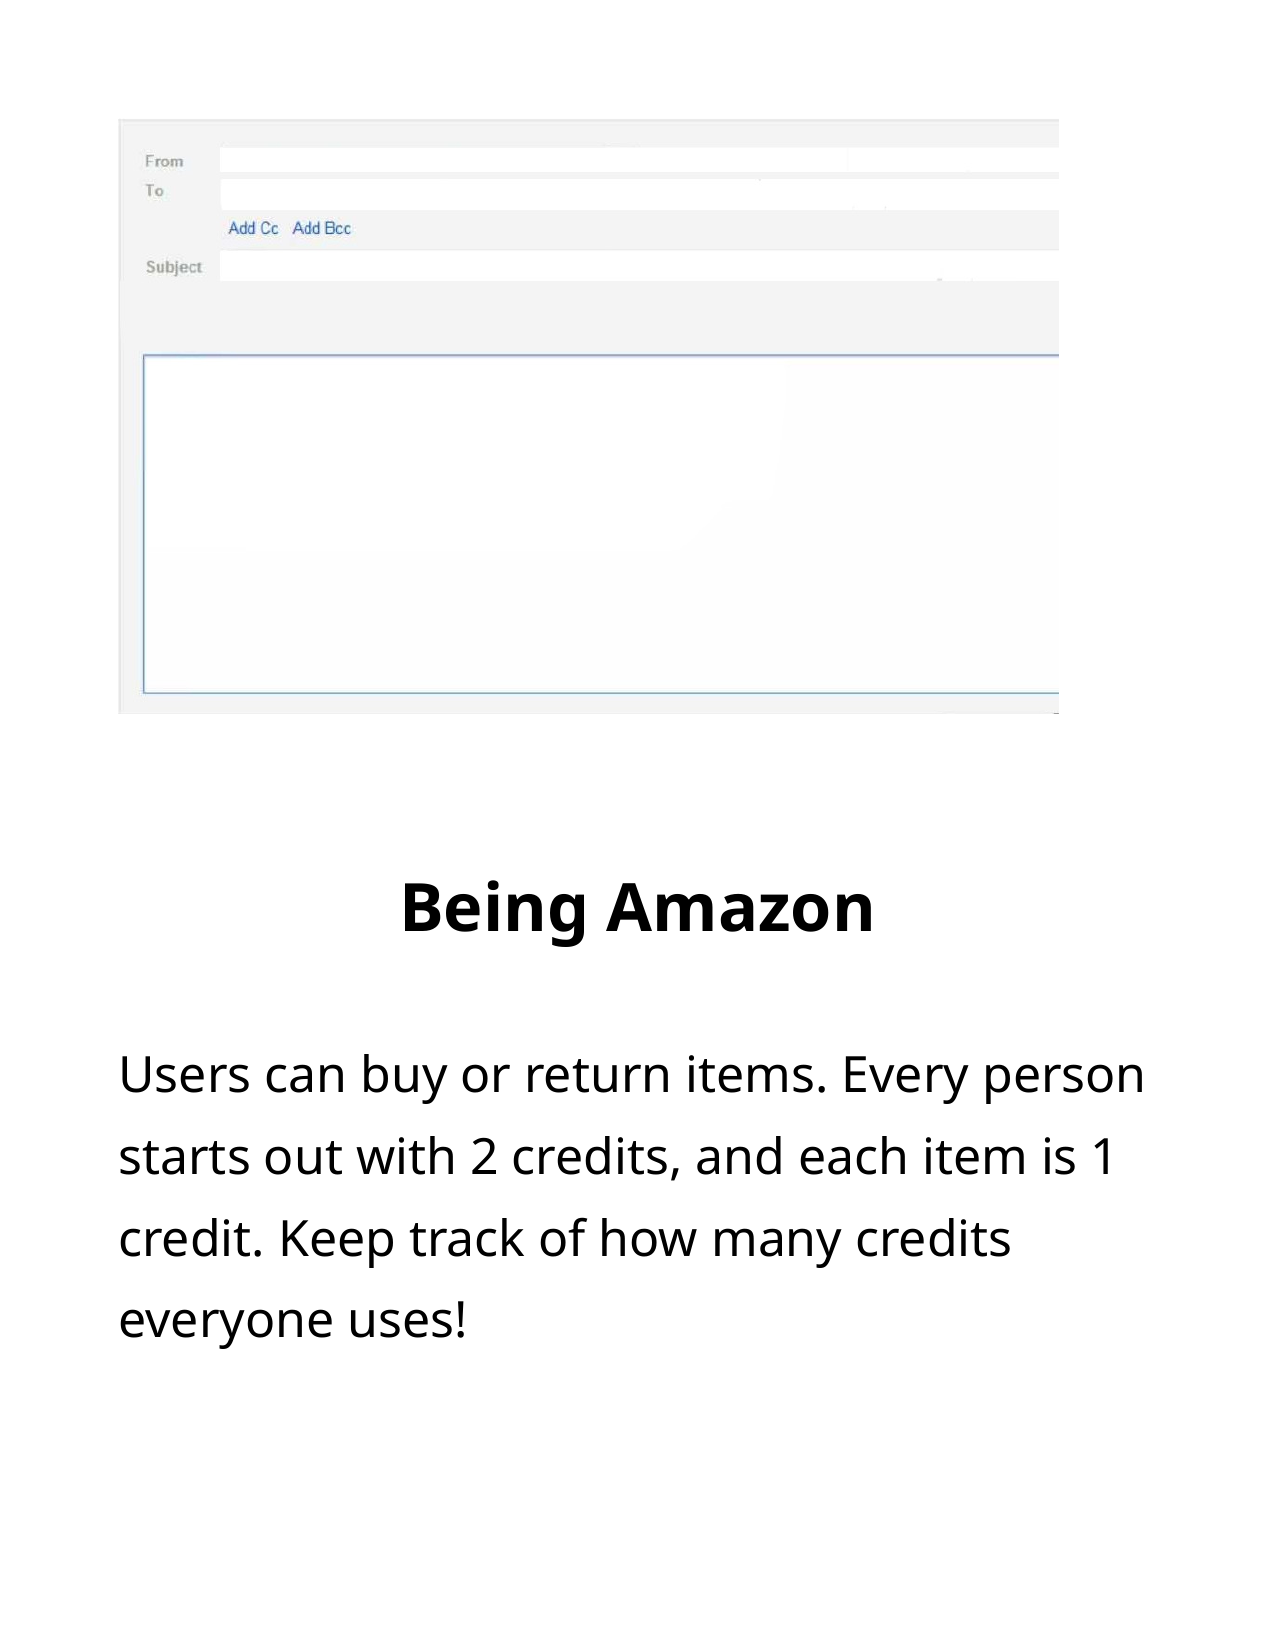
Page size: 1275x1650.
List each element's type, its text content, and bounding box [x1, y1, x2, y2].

text Being Amazon [118, 726, 1157, 951]
text Users can buy or return items. Every person starts out with 2 credits, and each item is 1 credit. Keep track of how many credits everyone uses! [118, 1039, 1157, 1352]
picture [118, 118, 1059, 714]
